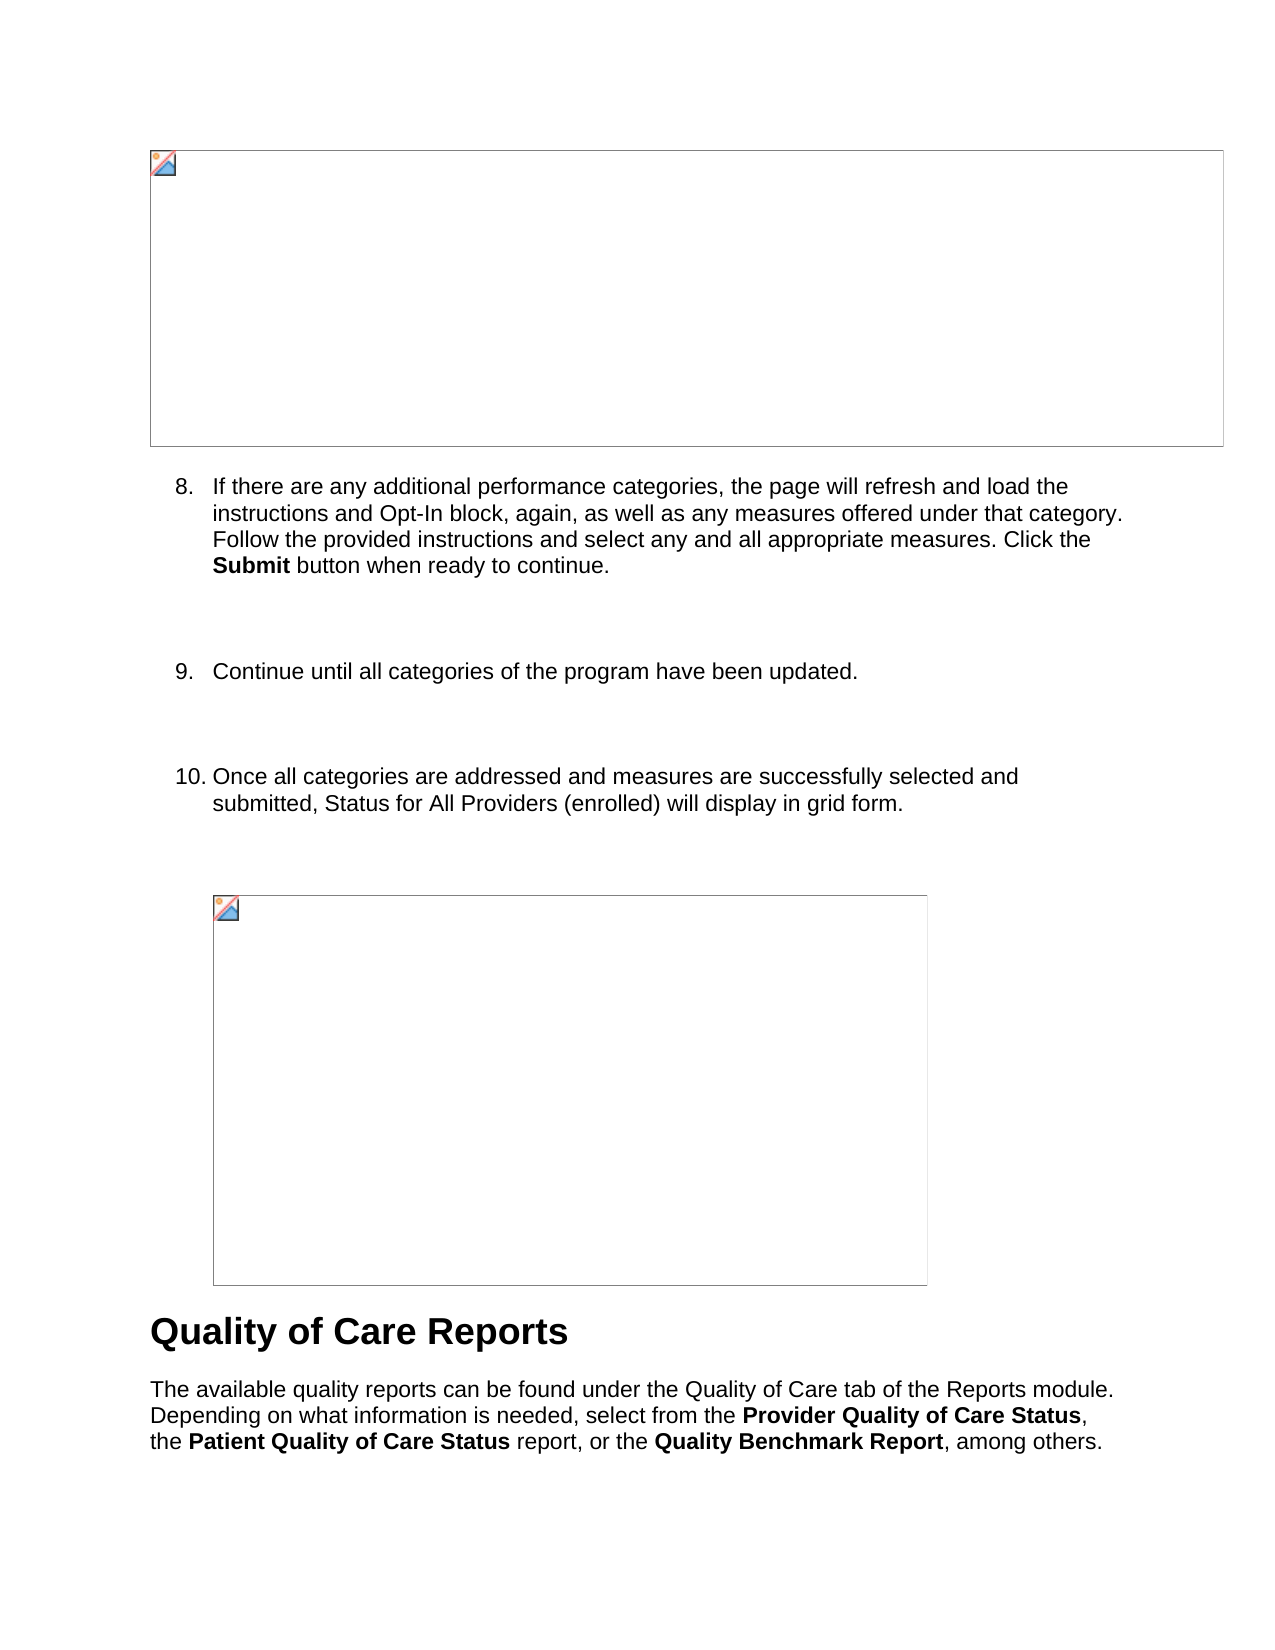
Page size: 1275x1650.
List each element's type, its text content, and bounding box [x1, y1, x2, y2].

list Continue until all categories of the program have been updated. [175, 658, 1125, 763]
list Once all categories are addressed and measures are successfully selected and submitted, Status for All Providers (enrolled) will display in grid form. [175, 763, 1125, 1286]
subtitle Quality of Care Reports [150, 1309, 1125, 1352]
text [151, 151, 1125, 446]
text The available quality reports can be found under the Quality of Care tab of the Reports module. Depending on what information is needed, select from the Provider Quality of Care Status, the Patient Quality of Care Status report, or the Quality Benchmark Report, among others. [150, 1376, 1125, 1454]
list If there are any additional performance categories, the page will refresh and load the instructions and Opt-In block, again, as well as any measures offered under that category. Follow the provided instructions and select any and all appropriate measures. Click the Submit button when ready to continue. [175, 473, 1125, 658]
